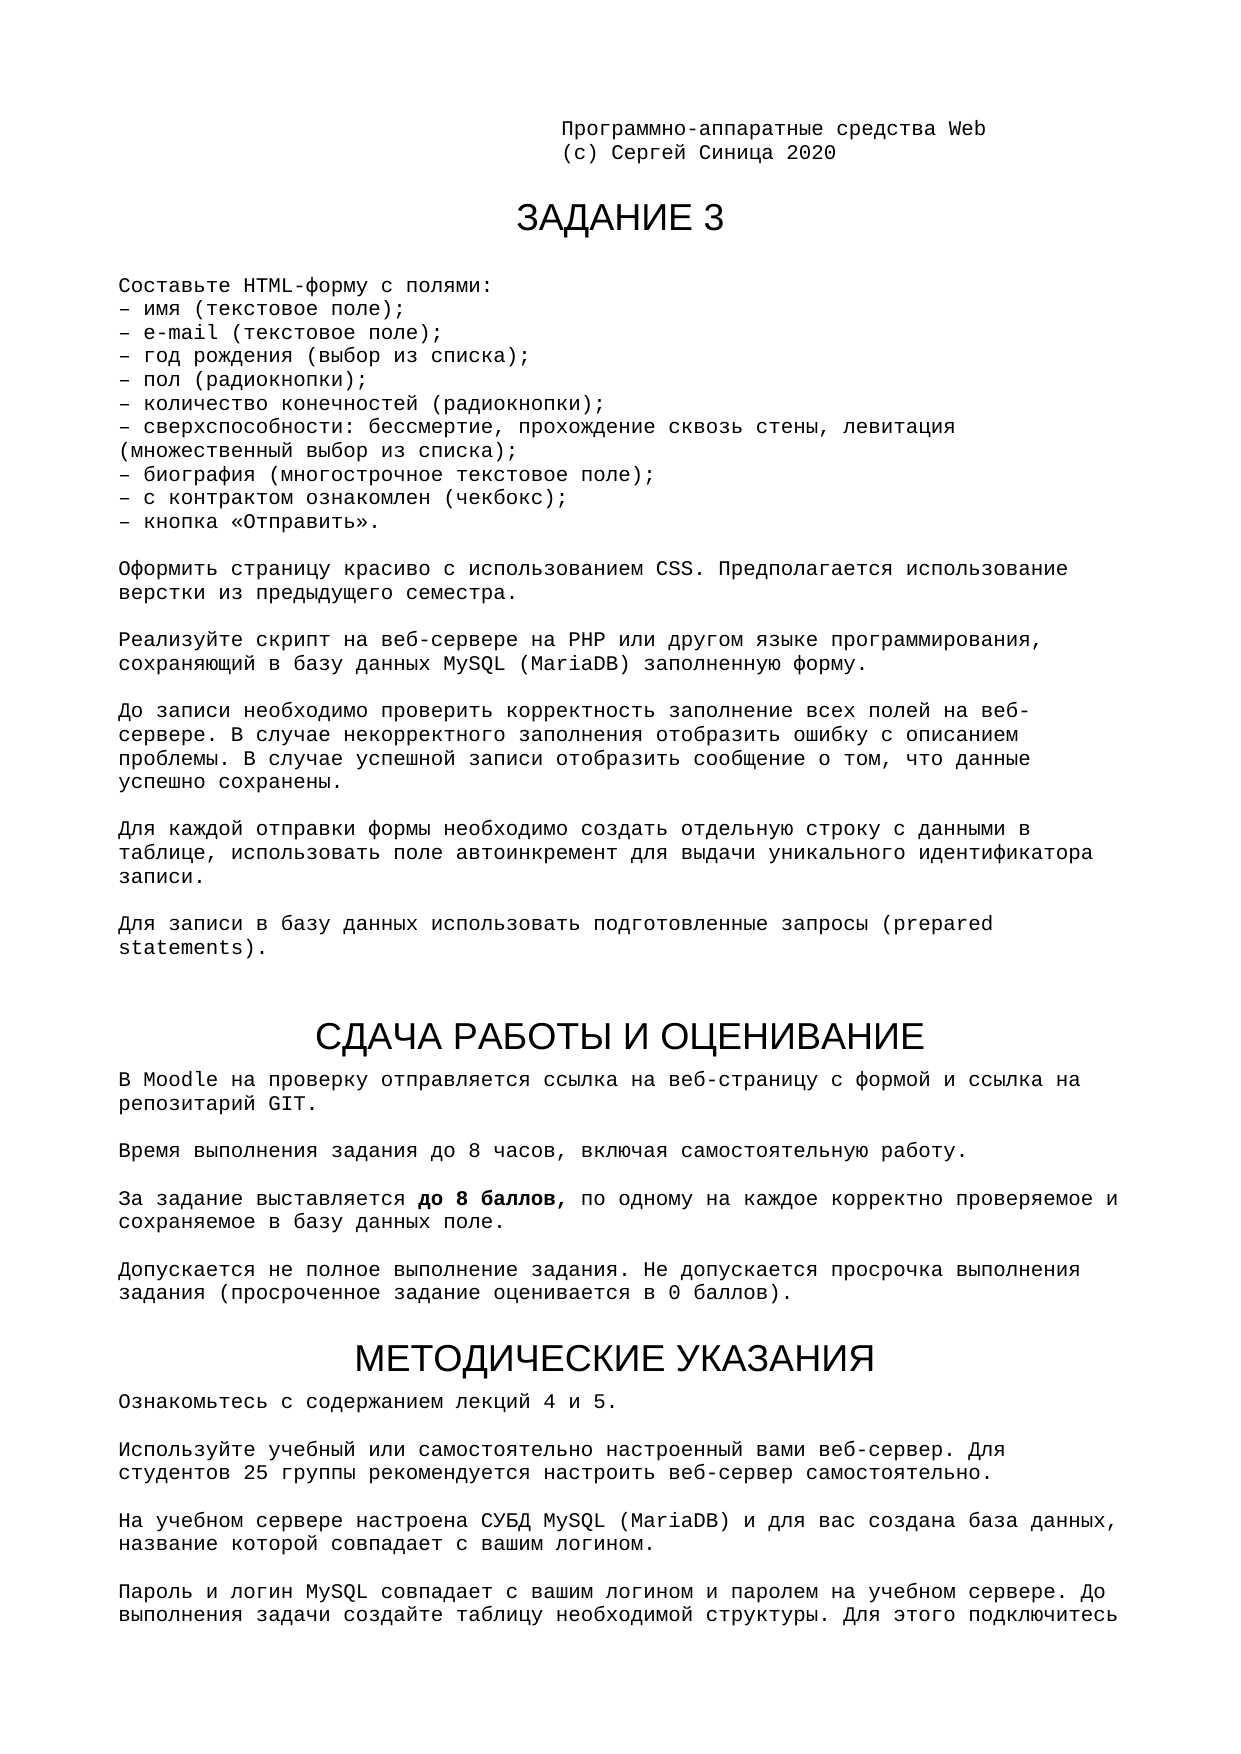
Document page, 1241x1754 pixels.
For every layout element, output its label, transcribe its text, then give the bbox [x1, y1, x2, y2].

text – пол (радиокнопки); [118, 369, 1122, 393]
text – с контрактом ознакомлен (чекбокс); [118, 487, 1122, 511]
text Реализуйте скрипт на веб-сервере на PHP или другом языке программирования, сохраняющий в базу данных MySQL (MariaDB) заполненную форму. [118, 629, 1122, 677]
text – количество конечностей (радиокнопки); [118, 393, 1122, 416]
text Программно-аппаратные средства Web [561, 118, 1122, 142]
subtitle МЕТОДИЧЕСКИЕ УКАЗАНИЯ [118, 1336, 1122, 1379]
subtitle ЗАДАНИЕ 3 [118, 195, 1122, 238]
subtitle СДАЧА РАБОТЫ И ОЦЕНИВАНИЕ [118, 1014, 1122, 1057]
text – кнопка «Отправить». [118, 511, 1122, 535]
text До записи необходимо проверить корректность заполнение всех полей на веб-сервере. В случае некорректного заполнения отобразить ошибку с описанием проблемы. В случае успешной записи отобразить сообщение о том, что данные успешно сохранены. [118, 700, 1122, 795]
text Составьте HTML-форму с полями: [118, 274, 1122, 298]
text Пароль и логин MySQL совпадает с вашим логином и паролем на учебном сервере. До выполнения задачи создайте таблицу необходимой структуры. Для этого подключитесь [118, 1581, 1122, 1628]
text – сверхспособности: бессмертие, прохождение сквозь стены, левитация (множественный выбор из списка); [118, 416, 1122, 464]
text Используйте учебный или самостоятельно настроенный вами веб-сервер. Для студентов 25 группы рекомендуется настроить веб-сервер самостоятельно. [118, 1439, 1122, 1486]
text Ознакомьтесь с содержанием лекций 4 и 5. [118, 1391, 1122, 1415]
text Для каждой отправки формы необходимо создать отдельную строку с данными в таблице, использовать поле автоинкремент для выдачи уникального идентификатора записи. [118, 818, 1122, 889]
text Для записи в базу данных использовать подготовленные запросы (prepared statements). [118, 913, 1122, 960]
text – год рождения (выбор из списка); [118, 346, 1122, 369]
text – биография (многострочное текстовое поле); [118, 464, 1122, 487]
text – имя (текстовое поле); [118, 298, 1122, 322]
text (с) Сергей Синица 2020 [561, 142, 1122, 165]
text Допускается не полное выполнение задания. Не допускается просрочка выполнения задания (просроченное задание оценивается в 0 баллов). [118, 1259, 1122, 1306]
text – e-mail (текстовое поле); [118, 322, 1122, 346]
text В Moodle на проверку отправляется ссылка на веб-страницу c формой и ссылка на репозитарий GIT. [118, 1069, 1122, 1117]
text На учебном сервере настроена СУБД MySQL (MariaDB) и для вас создана база данных, название которой совпадает с вашим логином. [118, 1510, 1122, 1557]
text За задание выставляется до 8 баллов, по одному на каждое корректно проверяемое и сохраняемое в базу данных поле. [118, 1188, 1122, 1235]
text Оформить страницу красиво с использованием CSS. Предполагается использование верстки из предыдущего семестра. [118, 558, 1122, 606]
text Время выполнения задания до 8 часов, включая самостоятельную работу. [118, 1140, 1122, 1164]
